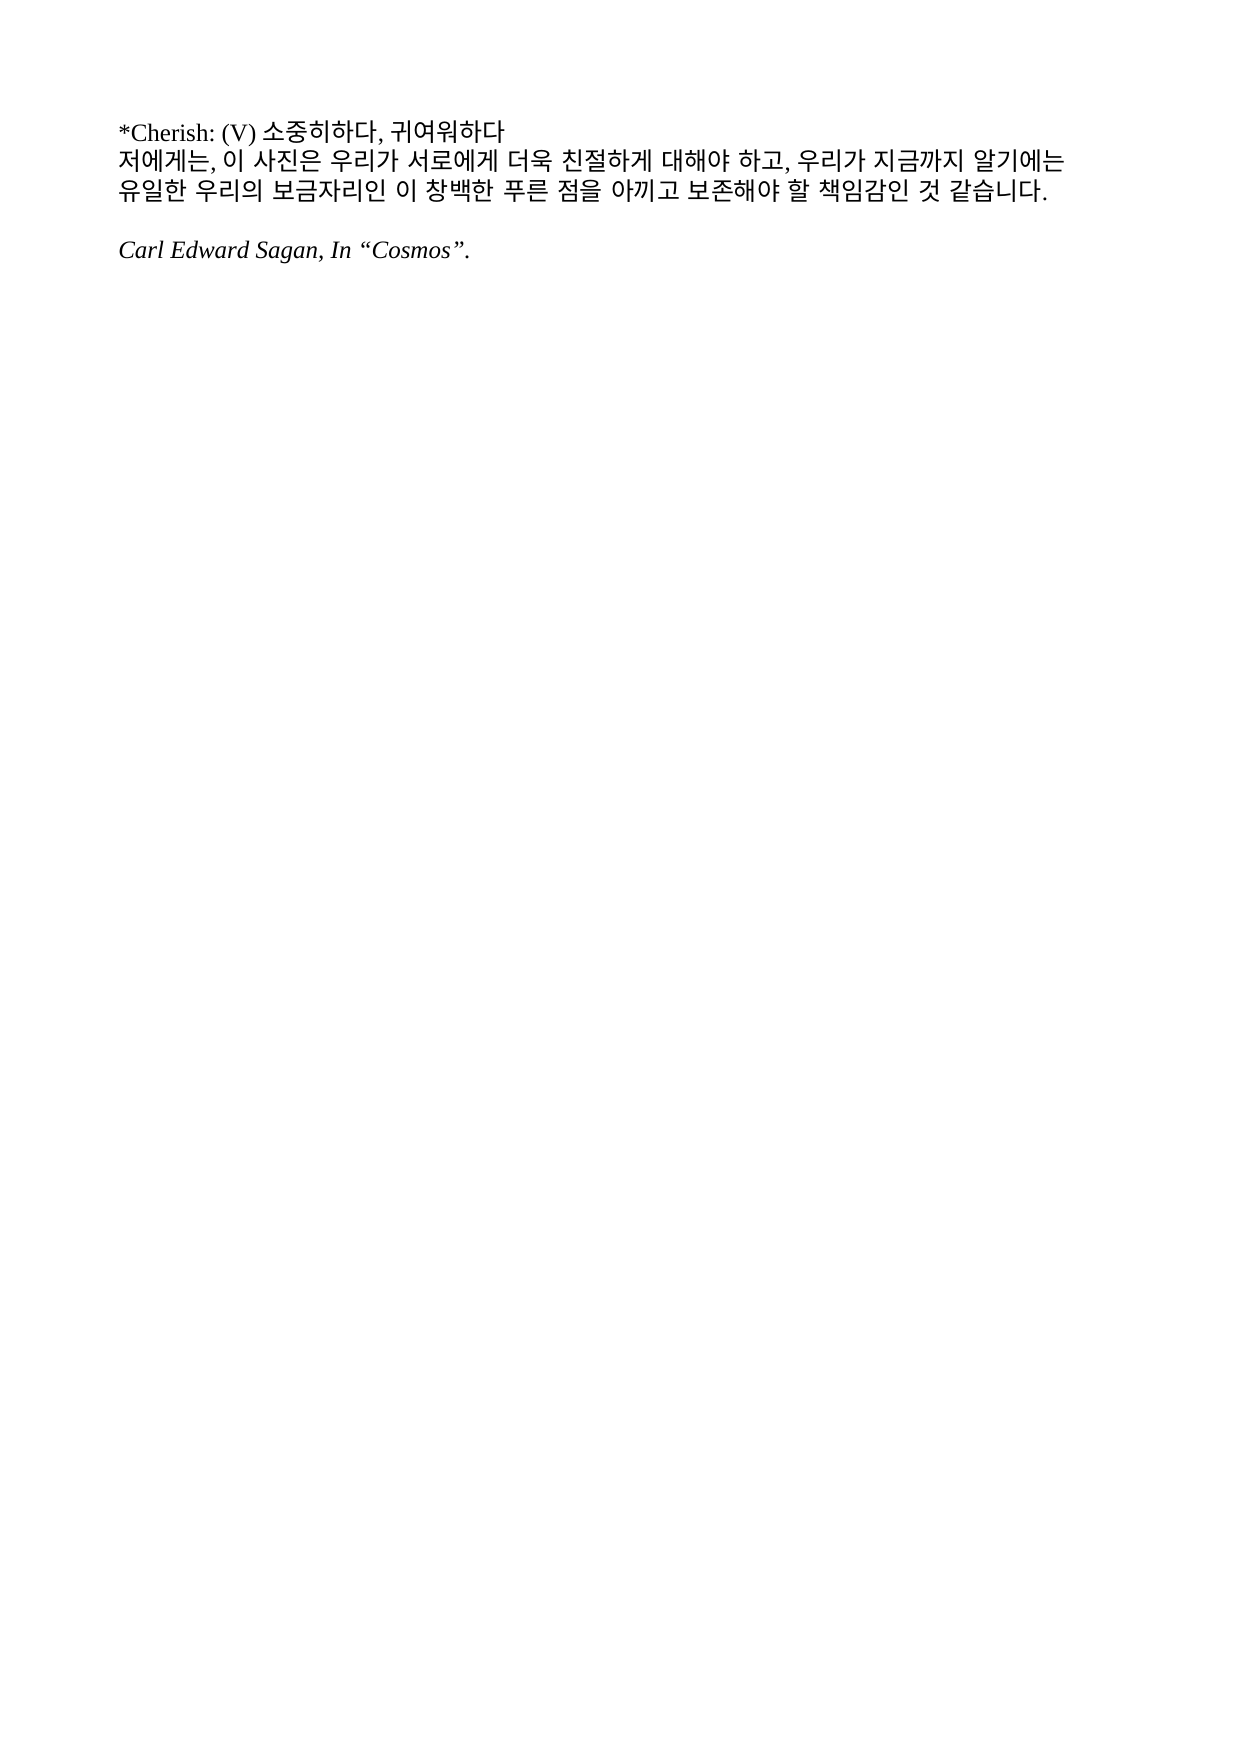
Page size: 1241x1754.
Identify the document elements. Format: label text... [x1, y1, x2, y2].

text Carl Edward Sagan, In “Cosmos”. [118, 235, 1122, 263]
text *Cherish: (V) 소중히하다, 귀여워하다 [118, 118, 1122, 147]
text 저에게는, 이 사진은 우리가 서로에게 더욱 친절하게 대해야 하고, 우리가 지금까지 알기에는 유일한 우리의 보금자리인 이 창백한 푸른 점을 아끼고 보존해야 할 책임감인 것 같습니다. [118, 147, 1122, 206]
